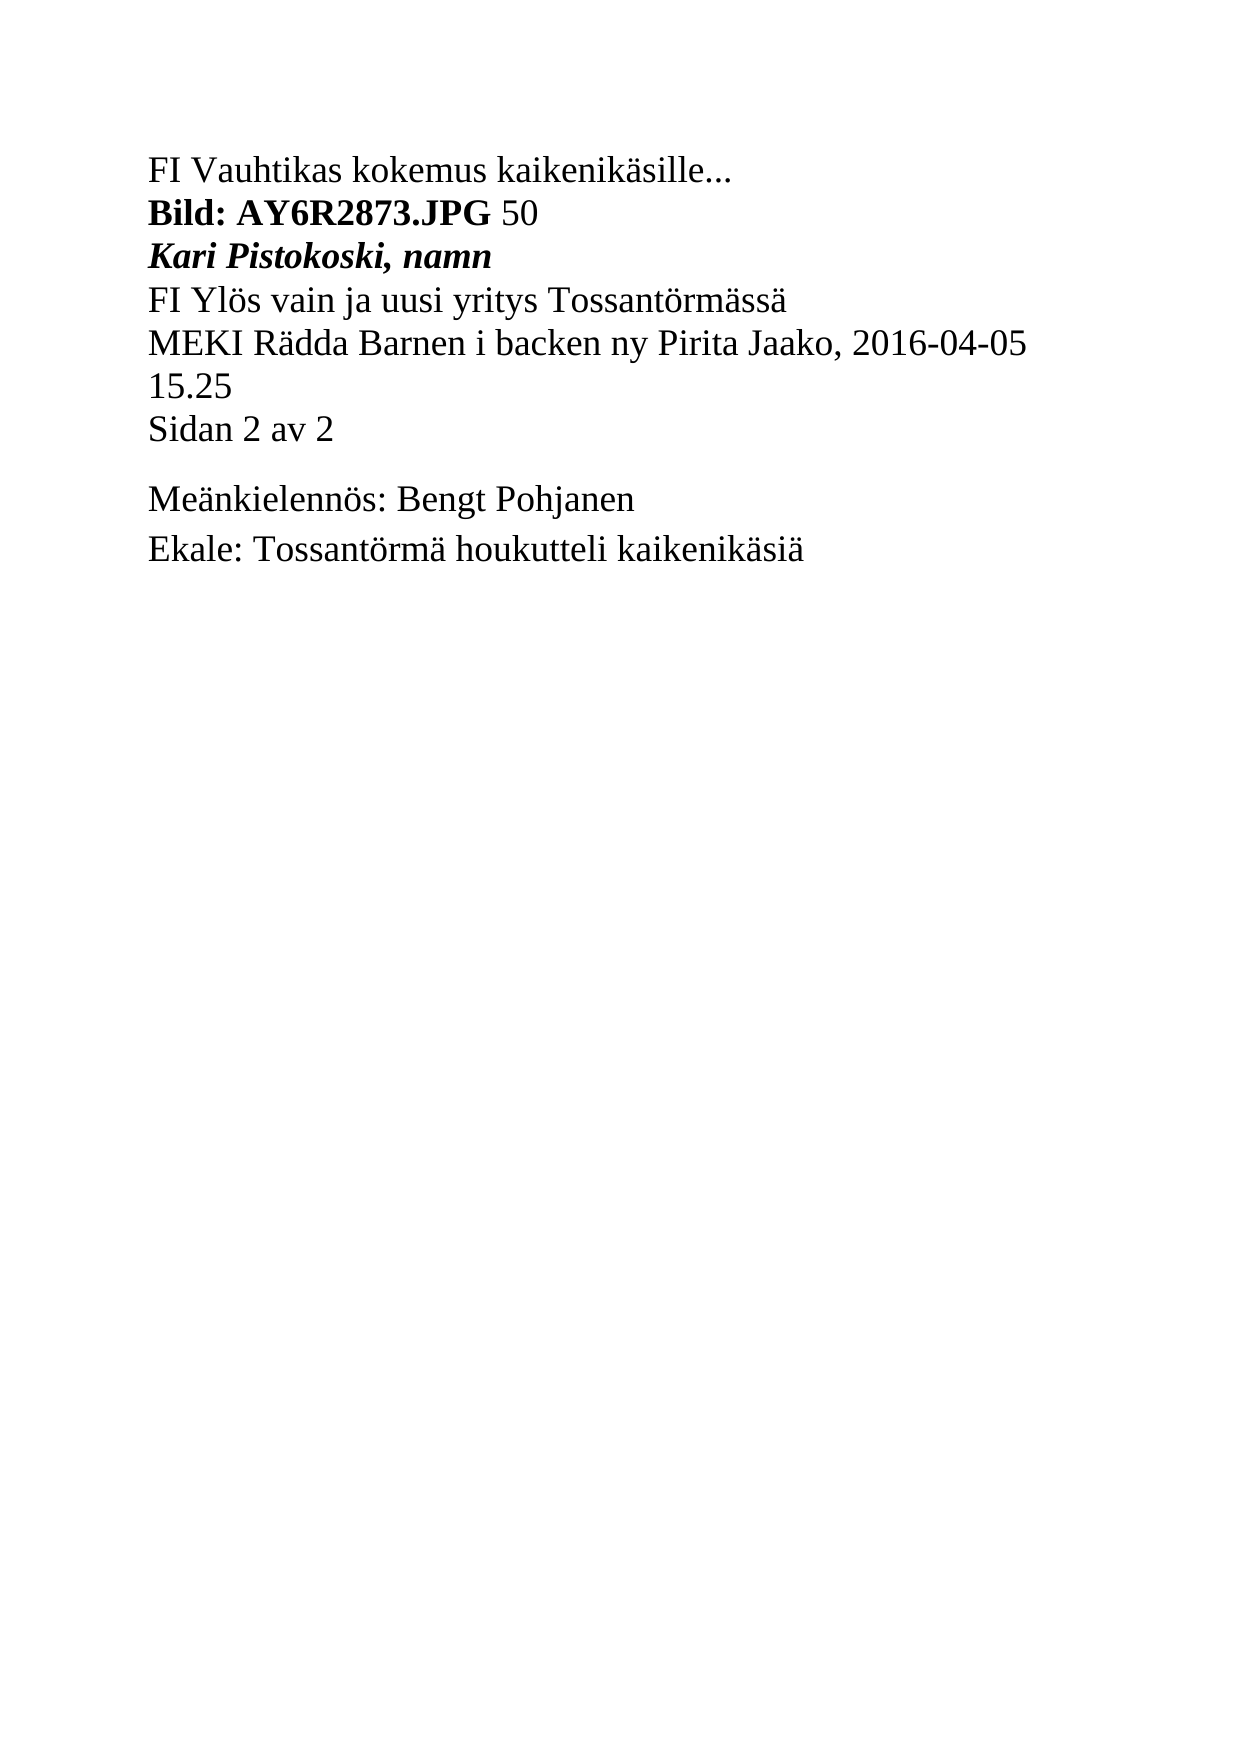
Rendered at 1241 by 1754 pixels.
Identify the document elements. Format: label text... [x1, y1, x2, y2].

text FI Ylös vain ja uusi yritys Tossantörmässä [148, 277, 1093, 320]
text Meänkielennös: Bengt Pohjanen Ekale: Tossantörmä houkutteli kaikenikäsiä [148, 477, 1093, 569]
text Sidan 2 av 2 [148, 406, 1093, 449]
text MEKI Rädda Barnen i backen ny Pirita Jaako, 2016-04-05 15.25 [148, 320, 1093, 406]
text Kari Pistokoski, namn [148, 234, 1093, 277]
text Bild: AY6R2873.JPG 50 [148, 191, 1093, 234]
text FI Vauhtikas kokemus kaikenikäsille... [148, 148, 1093, 191]
